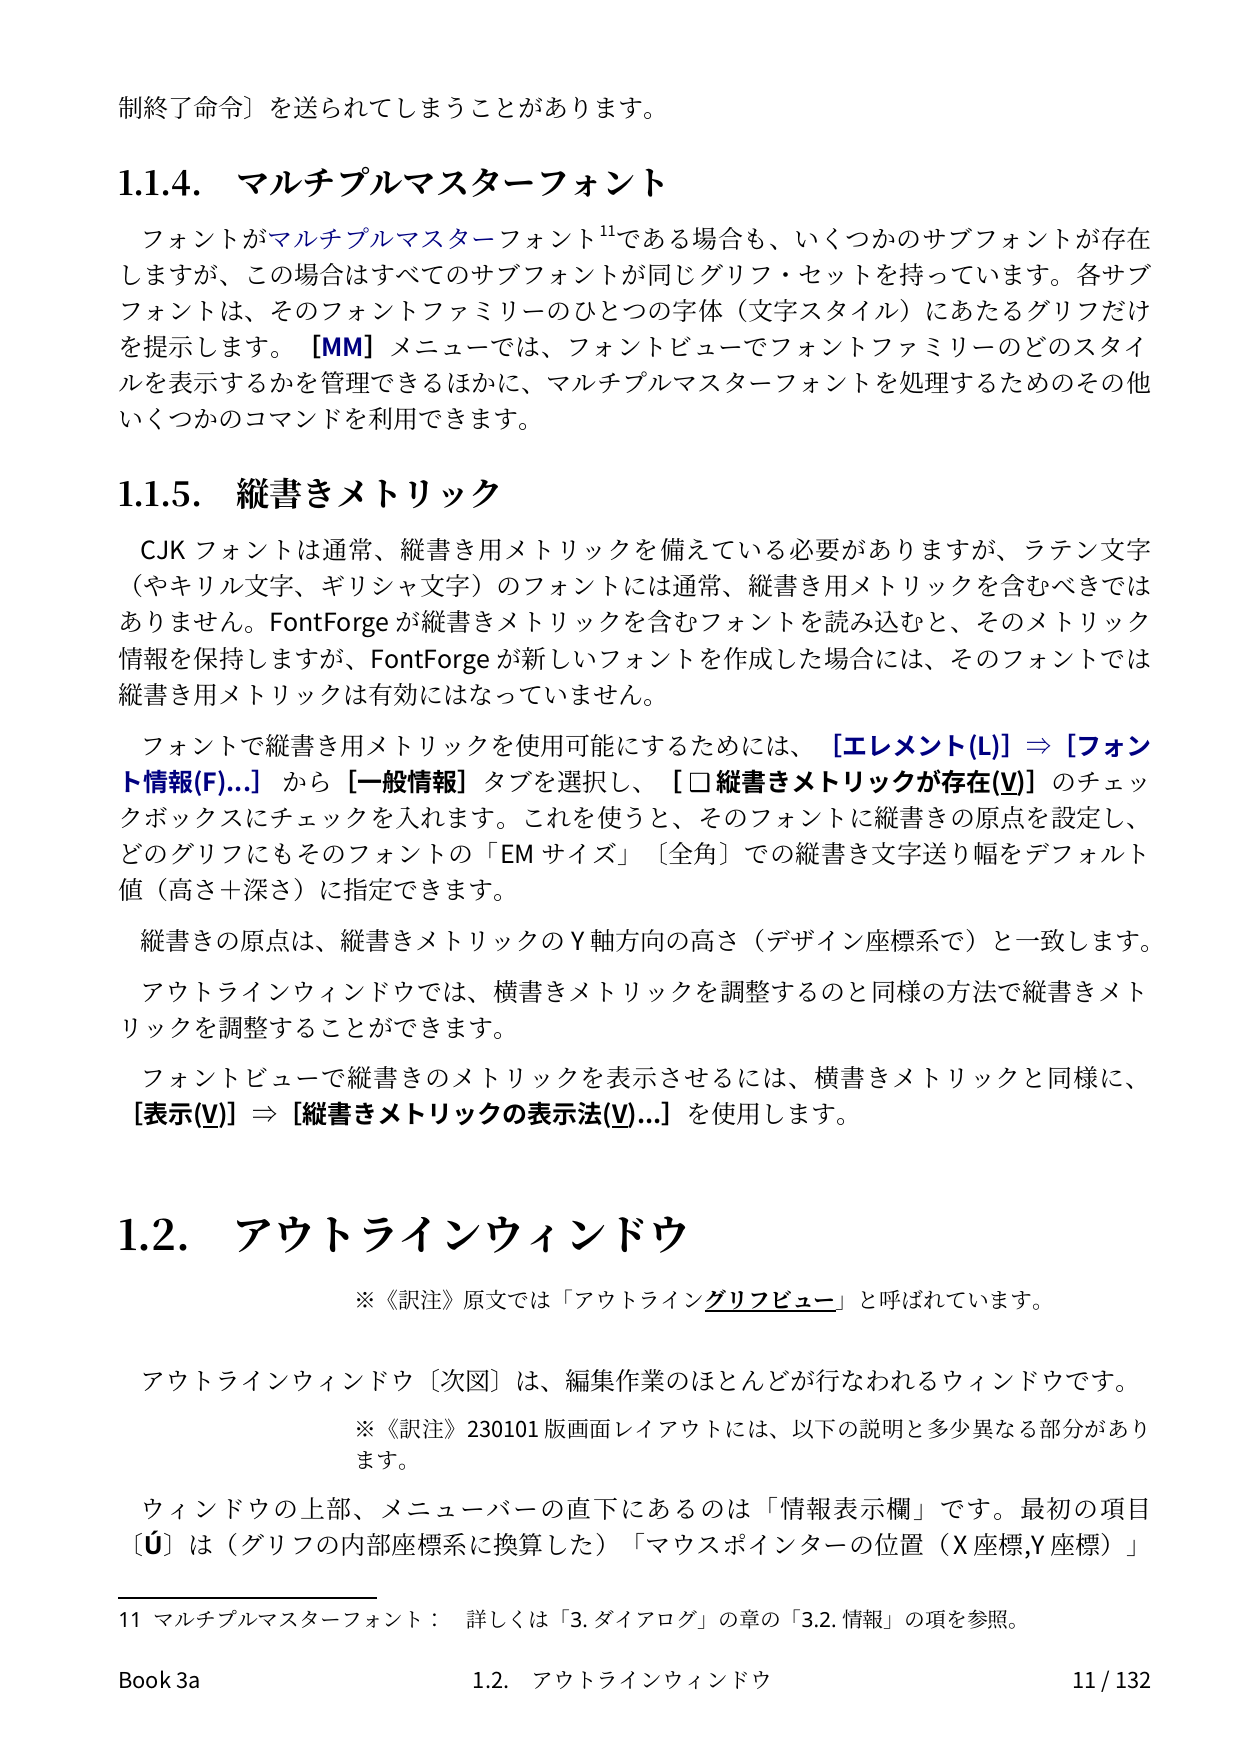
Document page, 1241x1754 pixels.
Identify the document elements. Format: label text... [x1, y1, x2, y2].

text マルチプルマスターフォント： 詳しくは「3. ダイアログ」の章の「3.2. 情報」の項を参照。 [118, 1604, 1152, 1634]
text ウィンドウの上部、メニューバーの直下にあるのは「情報表示欄」です。最初の項目〔Ú〕は（グリフの内部座標系に換算した）「マウスポインターの位置（X座標,Y座標）」 [118, 1489, 1152, 1562]
text アウトラインウィンドウ〔次図〕は、編集作業のほとんどが行なわれるウィンドウです。 [118, 1361, 1152, 1397]
text フォントで縦書き用メトリックを使用可能にするためには、［エレメント(L)］⇒［フォント情報(F)...］ から［一般情報］タブを選択し、［ ❑ 縦書きメトリックが存在(V)］のチェックボックスにチェックを入れます。これを使うと、そのフォントに縦書きの原点を設定し、どのグリフにもそのフォントの「EM サイズ」〔全角〕での縦書き文字送り幅をデフォルト値（高さ＋深さ）に指定できます。 [118, 726, 1152, 907]
subtitle 1.1.5. 縦書きメトリック [118, 468, 1152, 516]
text CJK フォントは通常、縦書き用メトリックを備えている必要がありますが、ラテン文字 （やキリル文字、ギリシャ文字）のフォントには通常、縦書き用メトリックを含むべきではありません。FontForge が縦書きメトリックを含むフォントを読み込むと、そのメトリック情報を保持しますが、FontForge が新しいフォントを作成した場合には、そのフォントでは縦書き用メトリックは有効にはなっていません。 [118, 531, 1152, 711]
text アウトラインウィンドウでは、横書きメトリックを調整するのと同様の方法で縦書きメトリックを調整することができます。 [118, 972, 1152, 1044]
text フォントがマルチプルマスターフォントである場合も、いくつかのサブフォントが存在しますが、この場合はすべてのサブフォントが同じグリフ・セットを持っています。各サブフォントは、そのフォントファミリーのひとつの字体（文字スタイル）にあたるグリフだけを提示します。［MM］メニューでは、フォントビューでフォントファミリーのどのスタイルを表示するかを管理できるほかに、マルチプルマスターフォントを処理するためのその他いくつかのコマンドを利用できます。 [118, 219, 1152, 436]
text ※《訳注》230101版画面レイアウトには、以下の説明と多少異なる部分があります。 [354, 1412, 1152, 1475]
text 制終了命令〕を送られてしまうことがあります。 [118, 88, 1152, 124]
text ※《訳注》原文では「アウトライングリフビュー」と呼ばれています。 [354, 1283, 1152, 1346]
subtitle 1.2. アウトラインウィンドウ [118, 1203, 1152, 1262]
text 縦書きの原点は、縦書きメトリックの Y 軸方向の高さ（デザイン座標系で）と一致します。 [118, 921, 1152, 958]
subtitle 1.1.4. マルチプルマスターフォント [118, 157, 1152, 205]
text フォントビューで縦書きのメトリックを表示させるには、横書きメトリックと同様に、［表示(V)］⇒［縦書きメトリックの表示法(V)...］を使用します。 [118, 1059, 1152, 1131]
